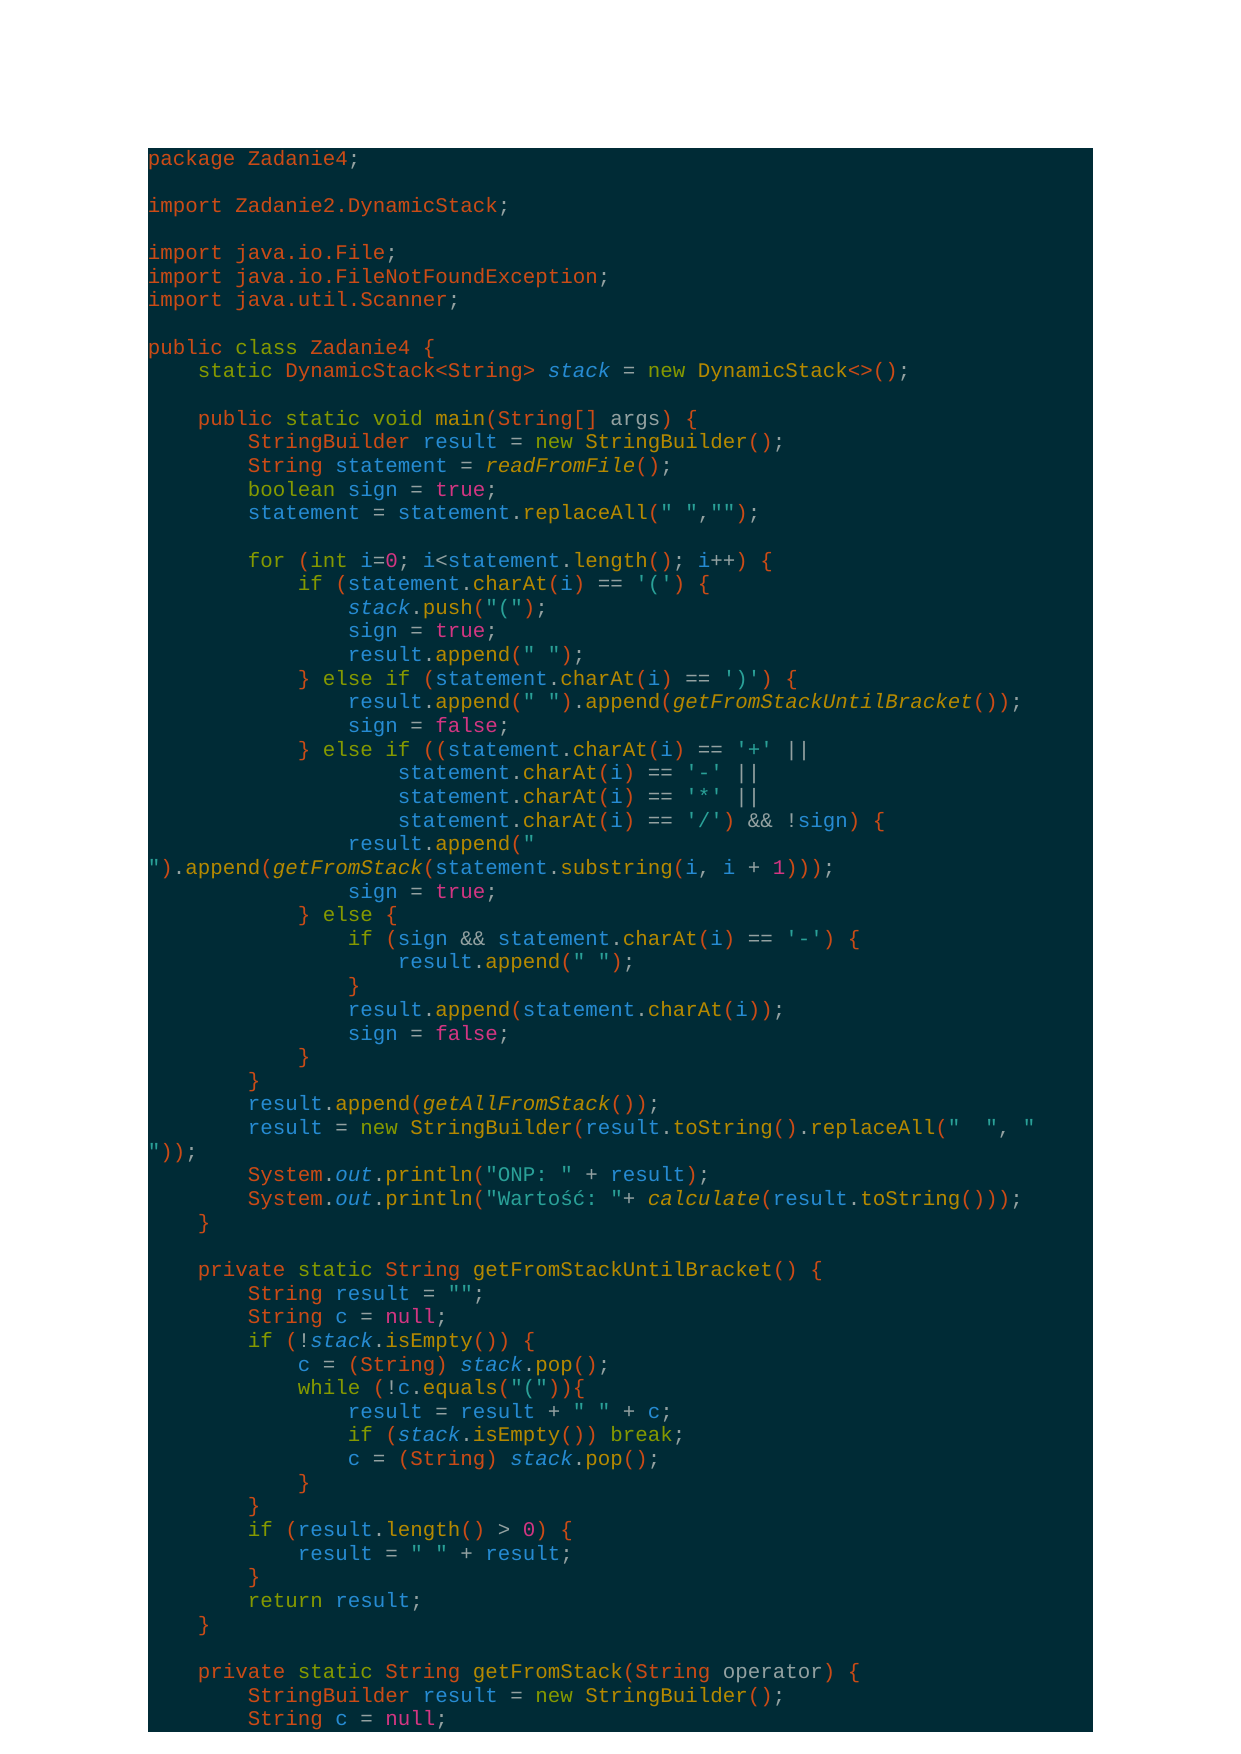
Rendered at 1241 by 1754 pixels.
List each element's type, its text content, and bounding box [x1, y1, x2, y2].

text package Zadanie4; import Zadanie2.DynamicStack; import java.io.File; import java.io.FileNotFoundException; import java.util.Scanner; public class Zadanie4 { static DynamicStack<String> stack = new DynamicStack<>(); public static void main(String[] args) { StringBuilder result = new StringBuilder(); String statement = readFromFile(); boolean sign = true; statement = statement.replaceAll(" ",""); for (int i=0; i<statement.length(); i++) { if (statement.charAt(i) == '(') { stack.push("("); sign = true; result.append(" "); } else if (statement.charAt(i) == ')') { result.append(" ").append(getFromStackUntilBracket()); sign = false; } else if ((statement.charAt(i) == '+' || statement.charAt(i) == '-' || statement.charAt(i) == '*' || statement.charAt(i) == '/') && !sign) { result.append(" ").append(getFromStack(statement.substring(i, i + 1))); sign = true; } else { if (sign && statement.charAt(i) == '-') { result.append(" "); } result.append(statement.charAt(i)); sign = false; } } result.append(getAllFromStack()); result = new StringBuilder(result.toString().replaceAll(" ", " ")); System.out.println("ONP: " + result); System.out.println("Wartość: "+ calculate(result.toString())); } private static String getFromStackUntilBracket() { String result = ""; String c = null; if (!stack.isEmpty()) { c = (String) stack.pop(); while (!c.equals("(")){ result = result + " " + c; if (stack.isEmpty()) break; c = (String) stack.pop(); } } if (result.length() > 0) { result = " " + result; } return result; } private static String getFromStack(String operator) { StringBuilder result = new StringBuilder(); String c = null; [148, 148, 1093, 1732]
